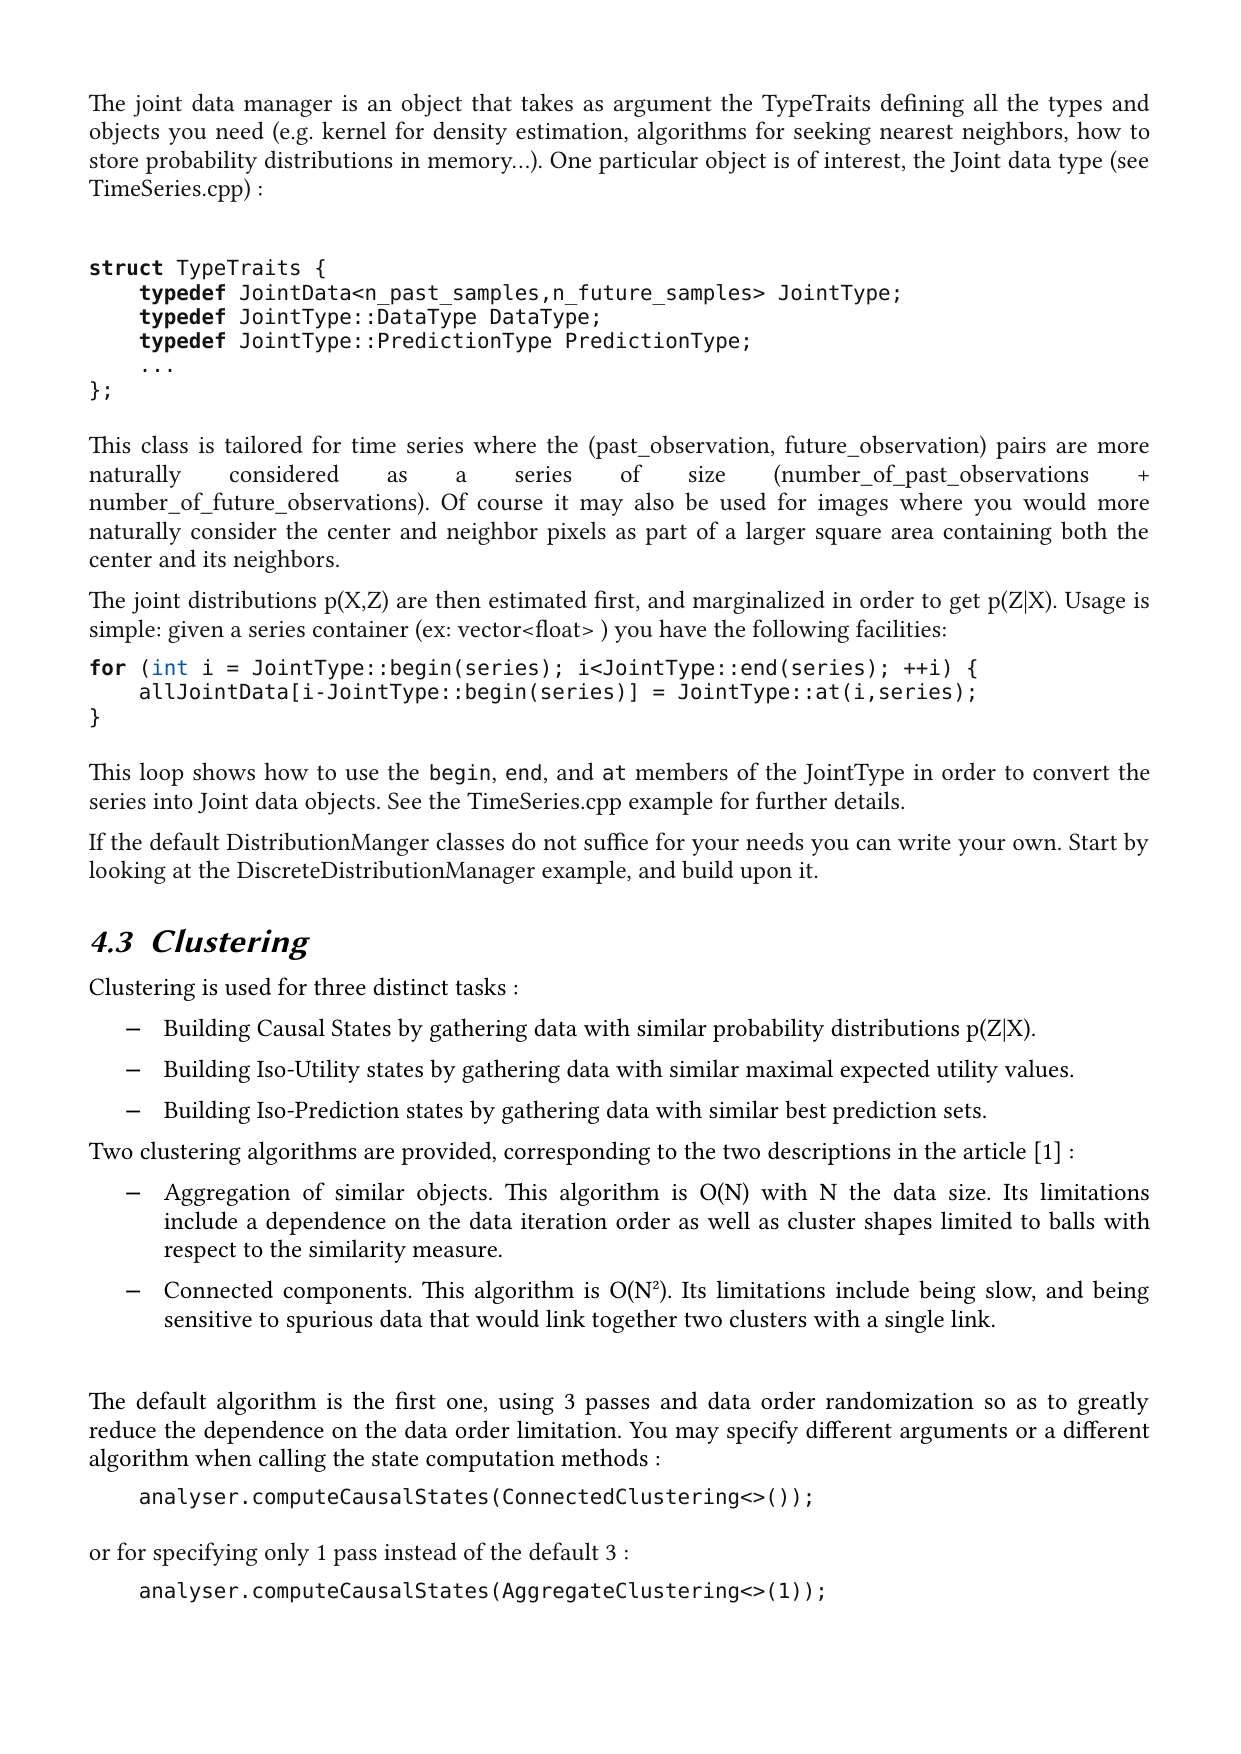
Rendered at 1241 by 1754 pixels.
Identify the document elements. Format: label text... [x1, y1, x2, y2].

text struct TypeTraits { [88, 256, 1152, 281]
list Building Causal States by gathering data with similar probability distributions p(Z|X). [126, 1014, 1152, 1043]
text for (int i = JointType::begin(series); i<JointType::end(series); ++i) { [88, 656, 1152, 680]
text This loop shows how to use the begin, end, and at members of the JointType in order to convert the series into Joint data objects. See the TimeSeries.cpp example for further details. [88, 758, 1152, 816]
text typedef JointData<n_past_samples,n_future_samples> JointType; [88, 281, 1152, 305]
text allJointData[i-JointType::begin(series)] = JointType::at(i,series); [88, 680, 1152, 705]
text or for specifying only 1 pass instead of the default 3 : [88, 1509, 1152, 1567]
text The joint data manager is an object that takes as argument the TypeTraits defining all the types and objects you need (e.g. kernel for density estimation, algorithms for seeking nearest neighbors, how to store probability distributions in memory...). One particular object is of interest, the Joint data type (see TimeSeries.cpp) : [88, 88, 1152, 203]
list Building Iso-Utility states by gathering data with similar maximal expected utility values. [126, 1055, 1152, 1084]
text typedef JointType::PredictionType PredictionType; [88, 329, 1152, 353]
text analyser.computeCausalStates(AggregateClustering<>(1)); [88, 1579, 1152, 1603]
text Two clustering algorithms are provided, corresponding to the two descriptions in the article [1] : [88, 1137, 1152, 1166]
subtitle Clustering [88, 923, 1152, 961]
list Connected components. This algorithm is O(N²). Its limitations include being slow, and being sensitive to spurious data that would link together two clusters with a single link. [126, 1276, 1152, 1333]
text } [88, 705, 1152, 729]
text Clustering is used for three distinct tasks : [88, 973, 1152, 1002]
text The default algorithm is the first one, using 3 passes and data order randomization so as to greatly reduce the dependence on the data order limitation. You may specify different arguments or a different algorithm when calling the state computation methods : [88, 1387, 1152, 1473]
list Aggregation of similar objects. This algorithm is O(N) with N the data size. Its limitations include a dependence on the data iteration order as well as cluster shapes limited to balls with respect to the similarity measure. [126, 1178, 1152, 1264]
text This class is tailored for time series where the (past_observation, future_observation) pairs are more naturally considered as a series of size (number_of_past_observations + number_of_future_observations). Of course it may also be used for images where you would more naturally consider the center and neighbor pixels as part of a larger square area containing both the center and its neighbors. [88, 431, 1152, 574]
list Building Iso-Prediction states by gathering data with similar best prediction sets. [126, 1096, 1152, 1125]
text analyser.computeCausalStates(ConnectedClustering<>()); [88, 1485, 1152, 1509]
text }; [88, 378, 1152, 402]
text ... [88, 353, 1152, 378]
text typedef JointType::DataType DataType; [88, 305, 1152, 329]
text The joint distributions p(X,Z) are then estimated first, and marginalized in order to get p(Z|X). Usage is simple: given a series container (ex: vector<float> ) you have the following facilities: [88, 587, 1152, 644]
text If the default DistributionManger classes do not suffice for your needs you can write your own. Start by looking at the DiscreteDistributionManager example, and build upon it. [88, 828, 1152, 885]
